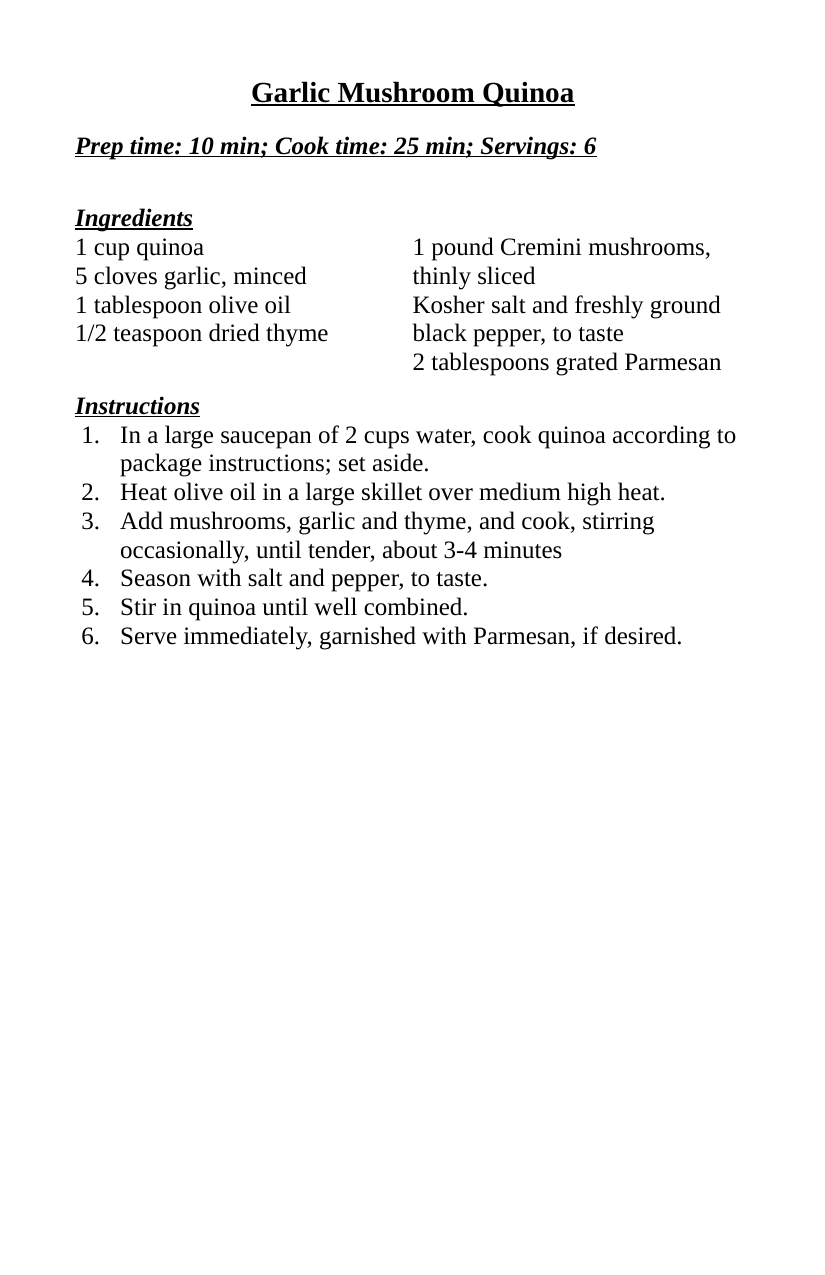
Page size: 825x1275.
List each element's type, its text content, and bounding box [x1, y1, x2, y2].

text Kosher salt and freshly ground black pepper, to taste [412, 290, 750, 347]
subtitle Instructions [75, 391, 750, 420]
list Serve immediately, garnished with Parmesan, if desired. [75, 621, 750, 650]
text 1 cup quinoa [75, 232, 412, 261]
subtitle Garlic Mushroom Quinoa [75, 75, 750, 108]
list Stir in quinoa until well combined. [75, 592, 750, 621]
text 1/2 teaspoon dried thyme [75, 318, 412, 347]
list Heat olive oil in a large skillet over medium high heat. [75, 477, 750, 506]
list Add mushrooms, garlic and thyme, and cook, stirring occasionally, until tender, about 3-4 minutes [75, 506, 750, 563]
list Season with salt and pepper, to taste. [75, 563, 750, 592]
text 1 pound Cremini mushrooms, thinly sliced [412, 232, 750, 290]
text 5 cloves garlic, minced [75, 261, 412, 290]
subtitle Prep time: 10 min; Cook time: 25 min; Servings: 6 [75, 131, 750, 160]
list In a large saucepan of 2 cups water, cook quinoa according to package instructions; set aside. [75, 420, 750, 477]
text 2 tablespoons grated Parmesan [412, 347, 750, 376]
text 1 tablespoon olive oil [75, 290, 412, 318]
subtitle Ingredients [75, 203, 750, 232]
